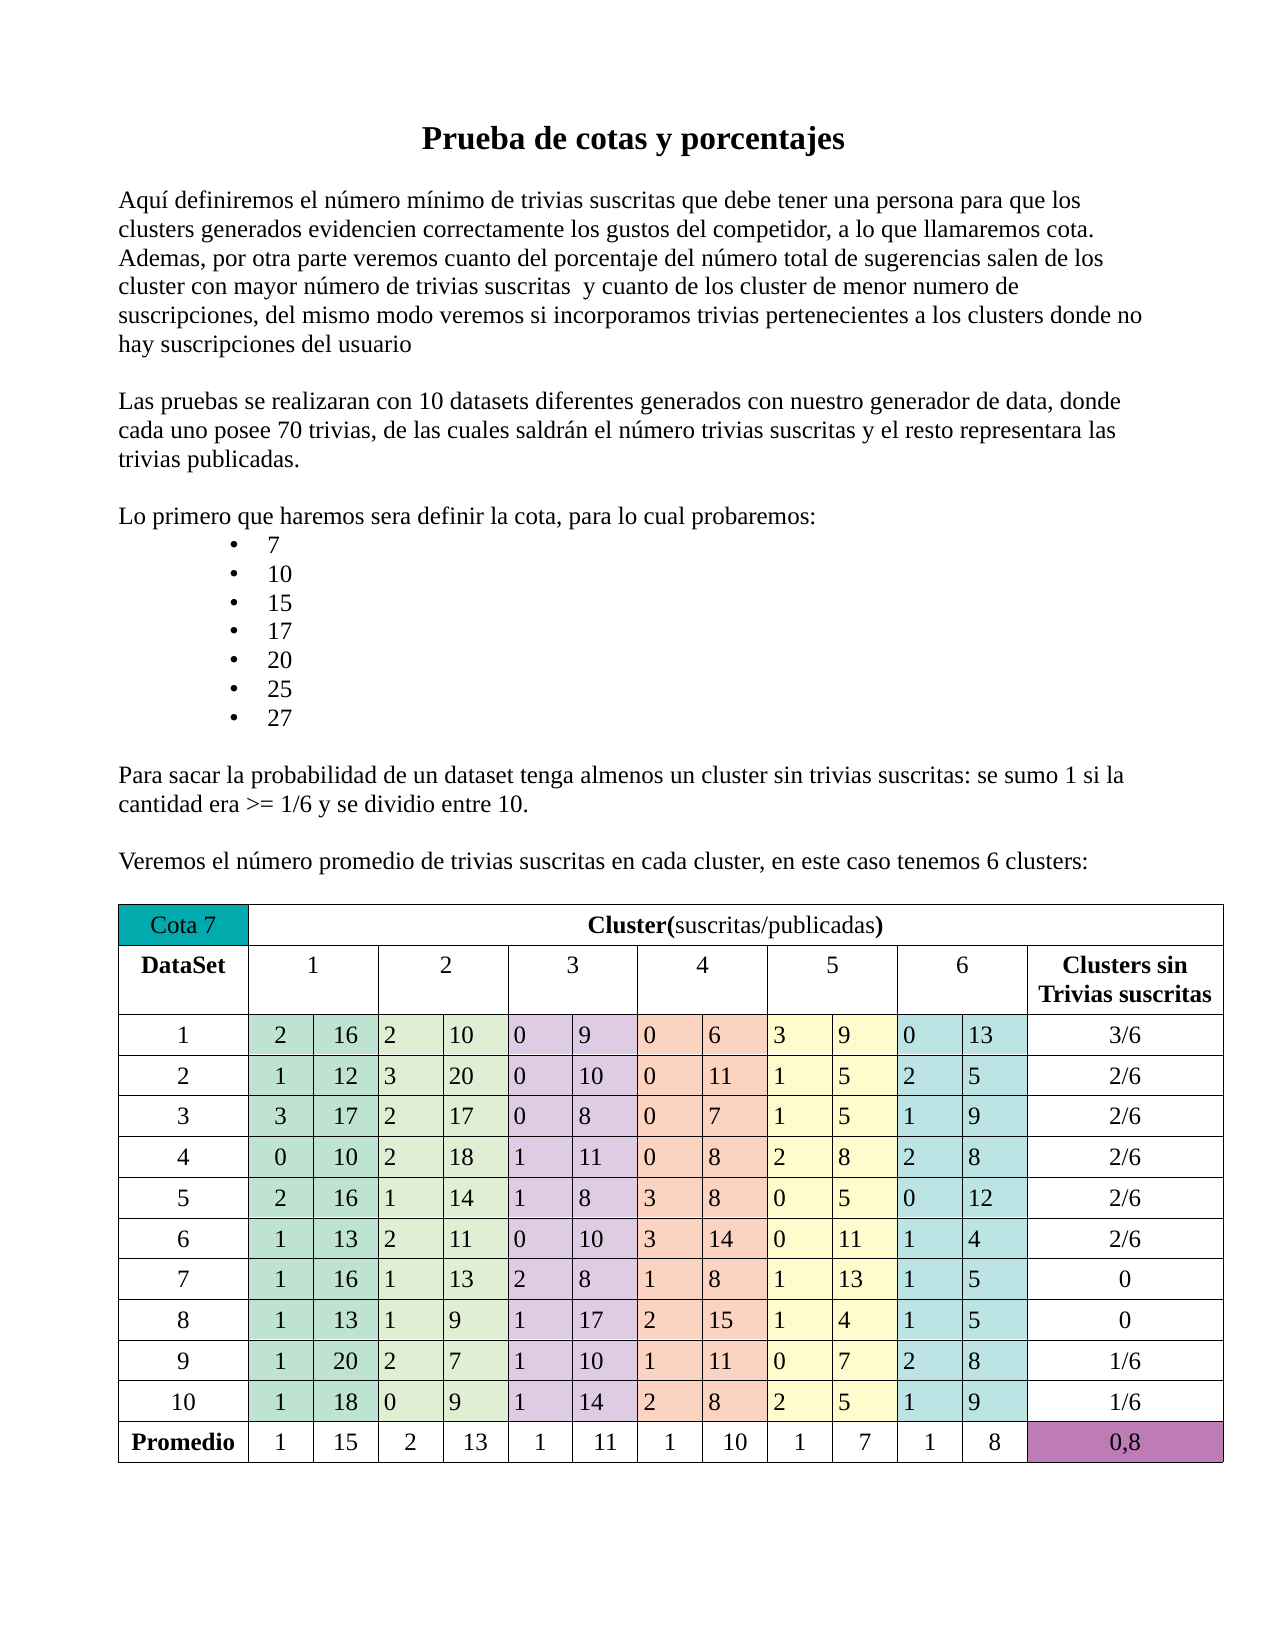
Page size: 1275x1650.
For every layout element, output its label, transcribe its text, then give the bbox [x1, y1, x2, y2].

table_cell 5 [119, 1178, 248, 1217]
table_cell 0 [768, 1219, 832, 1258]
table_cell 2 [119, 1056, 248, 1095]
table_cell 1 [509, 1422, 572, 1462]
table_cell 17 [314, 1096, 378, 1136]
table_cell 2/6 [1028, 1178, 1223, 1217]
table_cell 8 [833, 1137, 897, 1177]
table_cell 8 [119, 1300, 248, 1339]
table_cell 2 [638, 1300, 702, 1339]
table_cell 6 [703, 1015, 767, 1054]
table_cell 12 [314, 1056, 378, 1095]
table_cell 8 [703, 1178, 767, 1217]
table_cell 2 [898, 1056, 962, 1095]
table_cell 2 [898, 1137, 962, 1177]
table_cell 2/6 [1028, 1056, 1223, 1095]
table_cell 16 [314, 1259, 378, 1299]
table_cell 9 [963, 1381, 1027, 1421]
text Aquí definiremos el número mínimo de trivias suscritas que debe tener una persona para que los clusters generados evidencien correctamente los gustos del competidor, a lo que llamaremos cota. [118, 185, 1157, 243]
table_cell 0 [509, 1219, 572, 1258]
table_cell 4 [119, 1137, 248, 1177]
table_cell 0 [249, 1137, 313, 1177]
table_cell 5 [833, 1056, 897, 1095]
table_cell 2 [509, 1259, 572, 1299]
table_cell 5 [833, 1381, 897, 1421]
table_cell 1/6 [1028, 1341, 1223, 1380]
table_cell 1 [898, 1259, 962, 1299]
table_cell 13 [444, 1259, 508, 1299]
table_cell 1 [249, 1381, 313, 1421]
table_cell 8 [963, 1422, 1027, 1462]
table_cell 17 [573, 1300, 637, 1339]
table_cell DataSet [119, 946, 248, 1014]
table_cell 13 [833, 1259, 897, 1299]
list 27 [229, 703, 1157, 731]
table_header Cota 7 [119, 905, 248, 945]
table_cell 11 [703, 1341, 767, 1380]
table_cell 2/6 [1028, 1137, 1223, 1177]
table_cell 8 [963, 1137, 1027, 1177]
table_cell 7 [703, 1096, 767, 1136]
table_cell 1 [379, 1259, 443, 1299]
table_cell 4 [833, 1300, 897, 1339]
list 25 [229, 674, 1157, 703]
table_cell 10 [314, 1137, 378, 1177]
table_cell 13 [314, 1300, 378, 1339]
table_cell 11 [573, 1137, 637, 1177]
table_cell 2 [379, 1219, 443, 1258]
table_cell 5 [833, 1096, 897, 1136]
table_cell 9 [444, 1381, 508, 1421]
table_cell 1 [119, 1015, 248, 1054]
table_cell 18 [314, 1381, 378, 1421]
table_cell 0 [898, 1015, 962, 1054]
table_cell 0 [509, 1056, 572, 1095]
table_cell 8 [573, 1259, 637, 1299]
table_cell 2 [379, 1137, 443, 1177]
table_cell 14 [573, 1381, 637, 1421]
table_cell 6 [898, 946, 1027, 1014]
table_cell 2 [768, 1137, 832, 1177]
table_cell 9 [573, 1015, 637, 1054]
text Para sacar la probabilidad de un dataset tenga almenos un cluster sin trivias suscritas: se sumo 1 si la cantidad era >= 1/6 y se dividio entre 10. [118, 760, 1157, 818]
table_cell 3 [509, 946, 637, 1014]
table_cell 1 [898, 1381, 962, 1421]
table_cell 2 [249, 1178, 313, 1217]
table_cell 0 [638, 1137, 702, 1177]
table_cell 9 [963, 1096, 1027, 1136]
table_cell 10 [573, 1056, 637, 1095]
table_cell 2 [379, 1096, 443, 1136]
table_cell 4 [638, 946, 767, 1014]
text Las pruebas se realizaran con 10 datasets diferentes generados con nuestro generador de data, donde cada uno posee 70 trivias, de las cuales saldrán el número trivias suscritas y el resto representara las trivias publicadas. [118, 386, 1157, 473]
table_cell 10 [119, 1381, 248, 1421]
table_cell 2 [379, 1341, 443, 1380]
table_cell 1 [249, 946, 378, 1014]
list 17 [229, 616, 1157, 645]
table_cell 0 [638, 1056, 702, 1095]
table_cell 2 [768, 1381, 832, 1421]
text Prueba de cotas y porcentajes [118, 118, 1157, 156]
table_cell 16 [314, 1015, 378, 1054]
table_cell 1 [898, 1219, 962, 1258]
table_cell 1 [249, 1341, 313, 1380]
table_cell 2/6 [1028, 1219, 1223, 1258]
table_cell 0 [898, 1178, 962, 1217]
table_cell 1 [249, 1219, 313, 1258]
table_cell 14 [703, 1219, 767, 1258]
table_header Cluster(suscritas/publicadas) [249, 905, 1223, 945]
table_cell 16 [314, 1178, 378, 1217]
table_cell 10 [573, 1219, 637, 1258]
table_cell 20 [314, 1341, 378, 1380]
text Lo primero que haremos sera definir la cota, para lo cual probaremos: [118, 501, 1157, 530]
table_cell 3 [768, 1015, 832, 1054]
table_cell 3 [119, 1096, 248, 1136]
table_cell 6 [119, 1219, 248, 1258]
table_cell 13 [314, 1219, 378, 1258]
table_cell 7 [119, 1259, 248, 1299]
table_cell 8 [573, 1096, 637, 1136]
table_cell 1 [768, 1300, 832, 1339]
table_cell 20 [444, 1056, 508, 1095]
table_cell 4 [963, 1219, 1027, 1258]
table_cell 1 [638, 1341, 702, 1380]
table_cell 1 [249, 1422, 313, 1462]
table_cell 1 [768, 1096, 832, 1136]
table_cell 10 [444, 1015, 508, 1054]
table_cell 9 [119, 1341, 248, 1380]
table_cell 1 [898, 1096, 962, 1136]
table_cell 0 [638, 1015, 702, 1054]
table_cell 1 [509, 1137, 572, 1177]
table_cell 8 [703, 1259, 767, 1299]
table_cell 1 [249, 1300, 313, 1339]
table_cell 3 [638, 1219, 702, 1258]
table_cell 3/6 [1028, 1015, 1223, 1054]
table_cell 1 [509, 1341, 572, 1380]
list 7 [229, 530, 1157, 559]
table_cell 15 [314, 1422, 378, 1462]
table_cell 7 [444, 1341, 508, 1380]
list 20 [229, 645, 1157, 674]
table_cell 1 [249, 1259, 313, 1299]
table_cell Clusters sin Trivias suscritas [1028, 946, 1223, 1014]
table_cell 1 [509, 1300, 572, 1339]
table_cell 1 [509, 1178, 572, 1217]
table_cell 1 [638, 1259, 702, 1299]
table_cell 11 [703, 1056, 767, 1095]
table_cell 9 [833, 1015, 897, 1054]
table_cell 5 [963, 1300, 1027, 1339]
table_cell 3 [249, 1096, 313, 1136]
table_cell 1 [638, 1422, 702, 1462]
table_cell 0 [638, 1096, 702, 1136]
table_cell 11 [573, 1422, 637, 1462]
table_cell 2 [898, 1341, 962, 1380]
table_cell 5 [768, 946, 897, 1014]
table_cell 0 [1028, 1259, 1223, 1299]
table_cell 1 [898, 1300, 962, 1339]
table_cell 2 [638, 1381, 702, 1421]
table_cell 1 [768, 1259, 832, 1299]
table_cell 7 [833, 1422, 897, 1462]
table_cell 10 [703, 1422, 767, 1462]
table_cell 3 [379, 1056, 443, 1095]
table_cell 1/6 [1028, 1381, 1223, 1421]
table_cell 0 [768, 1178, 832, 1217]
table_cell 0 [768, 1341, 832, 1380]
table_cell 12 [963, 1178, 1027, 1217]
table_cell 2 [249, 1015, 313, 1054]
table_cell 10 [573, 1341, 637, 1380]
table_cell 11 [444, 1219, 508, 1258]
table_cell 8 [573, 1178, 637, 1217]
table_cell 8 [703, 1381, 767, 1421]
table_cell 1 [379, 1300, 443, 1339]
table_cell 3 [638, 1178, 702, 1217]
table_cell 9 [444, 1300, 508, 1339]
table_cell 13 [963, 1015, 1027, 1054]
table_cell 2 [379, 1015, 443, 1054]
table_cell 5 [963, 1259, 1027, 1299]
table_cell 0 [379, 1381, 443, 1421]
table_cell 2/6 [1028, 1096, 1223, 1136]
table_cell Promedio [119, 1422, 248, 1462]
table_cell 0 [509, 1096, 572, 1136]
table_cell 1 [898, 1422, 962, 1462]
table_cell 1 [509, 1381, 572, 1421]
table_cell 1 [379, 1178, 443, 1217]
table_cell 0,8 [1028, 1422, 1223, 1462]
table_cell 2 [379, 1422, 443, 1462]
text Veremos el número promedio de trivias suscritas en cada cluster, en este caso tenemos 6 clusters: [118, 846, 1157, 875]
table_cell 5 [833, 1178, 897, 1217]
table_cell 0 [509, 1015, 572, 1054]
table_cell 7 [833, 1341, 897, 1380]
table_cell 1 [768, 1422, 832, 1462]
table_cell 1 [249, 1056, 313, 1095]
table_cell 2 [379, 946, 508, 1014]
table_cell 8 [963, 1341, 1027, 1380]
table_cell 0 [1028, 1300, 1223, 1339]
table_cell 14 [444, 1178, 508, 1217]
table_cell 15 [703, 1300, 767, 1339]
table_cell 17 [444, 1096, 508, 1136]
list 15 [229, 588, 1157, 616]
table_cell 18 [444, 1137, 508, 1177]
text Ademas, por otra parte veremos cuanto del porcentaje del número total de sugerencias salen de los cluster con mayor número de trivias suscritas y cuanto de los cluster de menor numero de suscripciones, del mismo modo veremos si incorporamos trivias pertenecientes a los clusters donde no hay suscripciones del usuario [118, 243, 1157, 358]
table_cell 5 [963, 1056, 1027, 1095]
list 10 [229, 559, 1157, 588]
table_cell 8 [703, 1137, 767, 1177]
table_cell 13 [444, 1422, 508, 1462]
table_cell 1 [768, 1056, 832, 1095]
table_cell 11 [833, 1219, 897, 1258]
